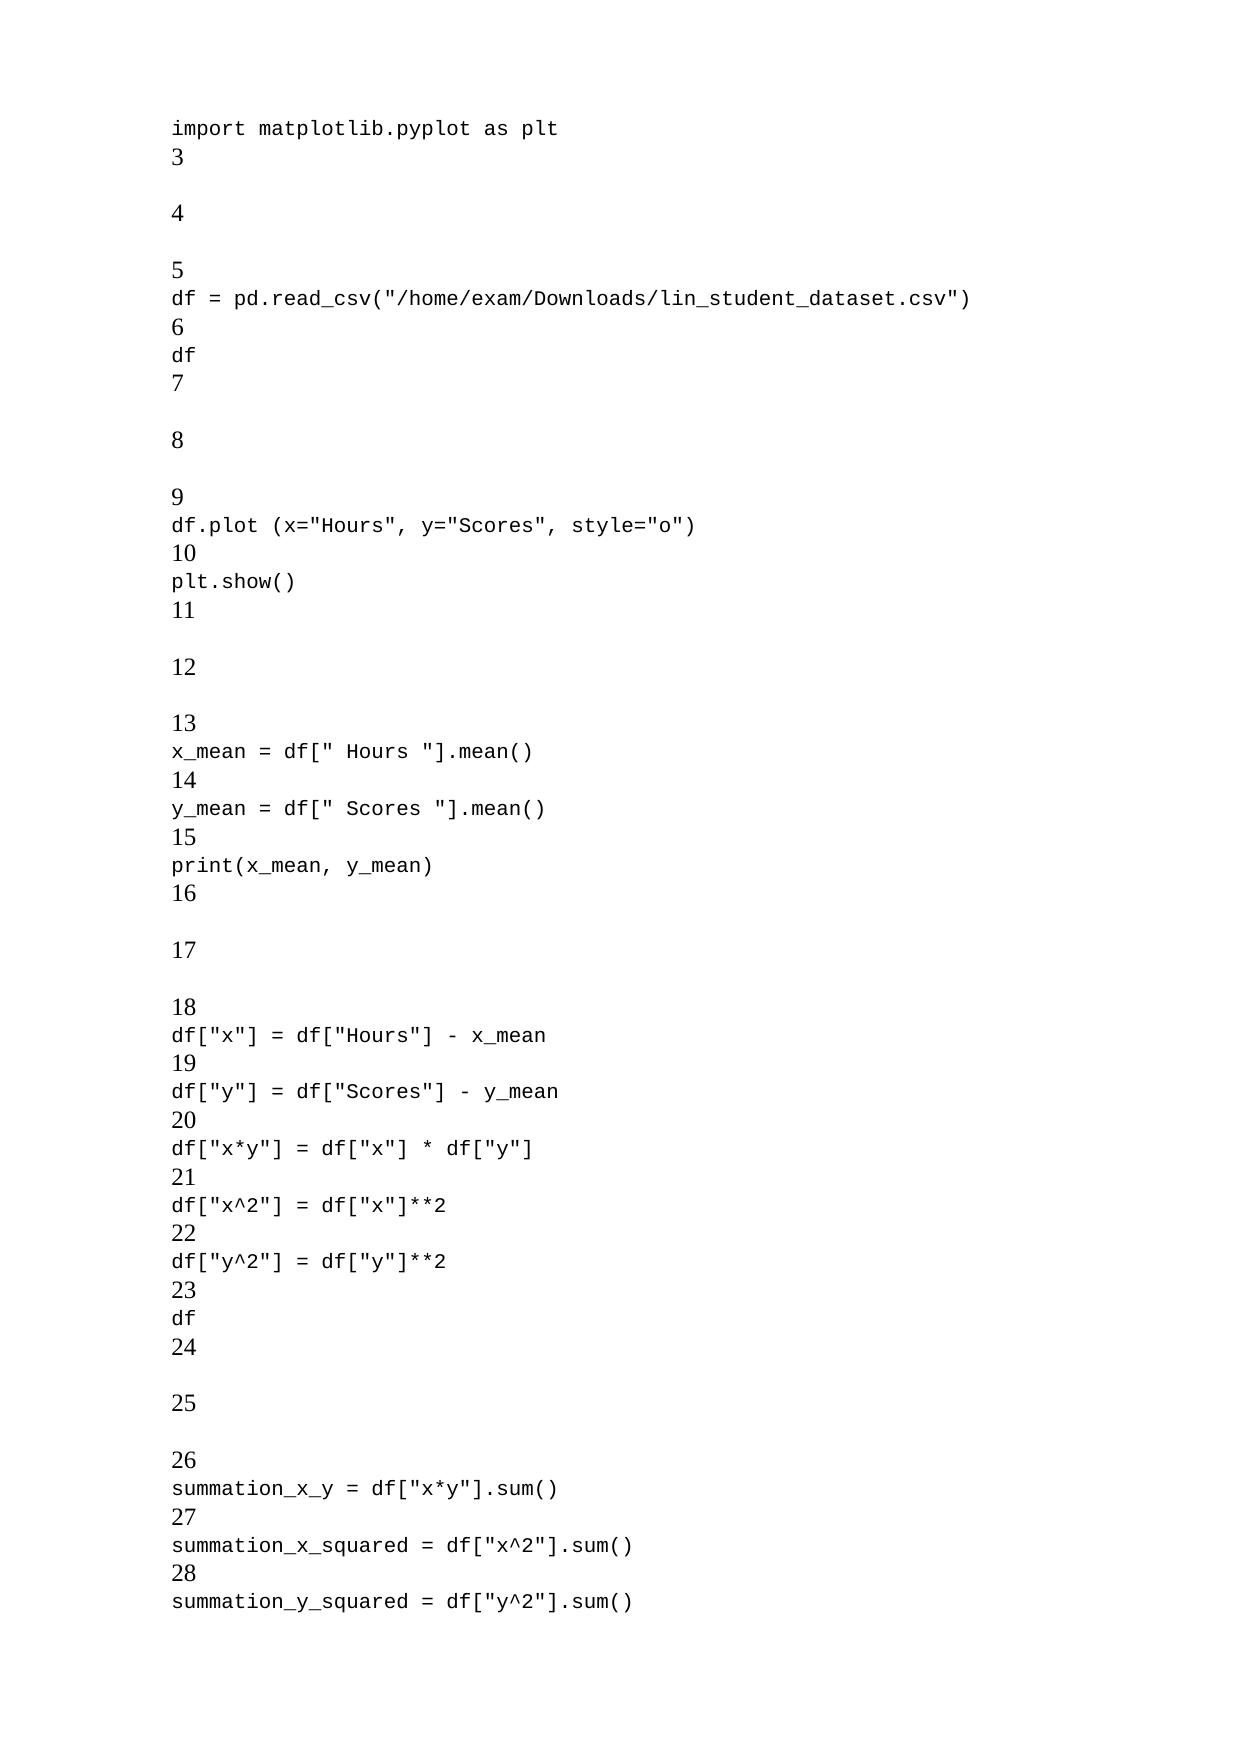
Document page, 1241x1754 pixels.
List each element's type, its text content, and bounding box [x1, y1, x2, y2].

text import matplotlib.pyplot as plt [171, 118, 1122, 142]
text df["y"] = df["Scores"] - y_mean [171, 1081, 1122, 1105]
text df["x^2"] = df["x"]**2 [171, 1195, 1122, 1218]
text df = pd.read_csv("/home/exam/Downloads/lin_student_dataset.csv") [171, 288, 1122, 312]
text y_mean = df[" Scores "].mean() [171, 798, 1122, 822]
text ​ [171, 911, 1122, 935]
text 15 [171, 822, 1122, 851]
text x_mean = df[" Hours "].mean() [171, 741, 1122, 765]
text 21 [171, 1162, 1122, 1191]
text 5 [171, 255, 1122, 284]
text ​ [171, 1365, 1122, 1388]
text summation_y_squared = df["y^2"].sum() [171, 1591, 1122, 1615]
text 24 [171, 1332, 1122, 1361]
text 18 [171, 992, 1122, 1021]
text 27 [171, 1502, 1122, 1531]
text ​ [171, 1421, 1122, 1445]
text 8 [171, 425, 1122, 454]
text 11 [171, 595, 1122, 624]
text ​ [171, 401, 1122, 425]
text ​ [171, 685, 1122, 708]
text print(x_mean, y_mean) [171, 855, 1122, 878]
text 16 [171, 878, 1122, 907]
text 4 [171, 198, 1122, 227]
text 6 [171, 312, 1122, 341]
text 12 [171, 652, 1122, 681]
text 14 [171, 765, 1122, 794]
text ​ [171, 458, 1122, 482]
text df [171, 1308, 1122, 1332]
text 20 [171, 1105, 1122, 1134]
text ​ [171, 175, 1122, 198]
text 10 [171, 538, 1122, 567]
text 28 [171, 1558, 1122, 1587]
text 17 [171, 935, 1122, 964]
text 26 [171, 1445, 1122, 1474]
text df["x"] = df["Hours"] - x_mean [171, 1025, 1122, 1048]
text df["x*y"] = df["x"] * df["y"] [171, 1138, 1122, 1162]
text 7 [171, 368, 1122, 397]
text 9 [171, 482, 1122, 511]
text summation_x_y = df["x*y"].sum() [171, 1478, 1122, 1502]
text df["y^2"] = df["y"]**2 [171, 1251, 1122, 1275]
text 19 [171, 1048, 1122, 1077]
text 22 [171, 1218, 1122, 1247]
text ​ [171, 968, 1122, 992]
text 13 [171, 708, 1122, 737]
text df [171, 345, 1122, 368]
text df.plot (x="Hours", y="Scores", style="o") [171, 515, 1122, 538]
text summation_x_squared = df["x^2"].sum() [171, 1535, 1122, 1558]
text ​ [171, 628, 1122, 652]
text 3 [171, 142, 1122, 171]
text ​ [171, 231, 1122, 255]
text plt.show() [171, 571, 1122, 595]
text 23 [171, 1275, 1122, 1304]
text 25 [171, 1388, 1122, 1417]
